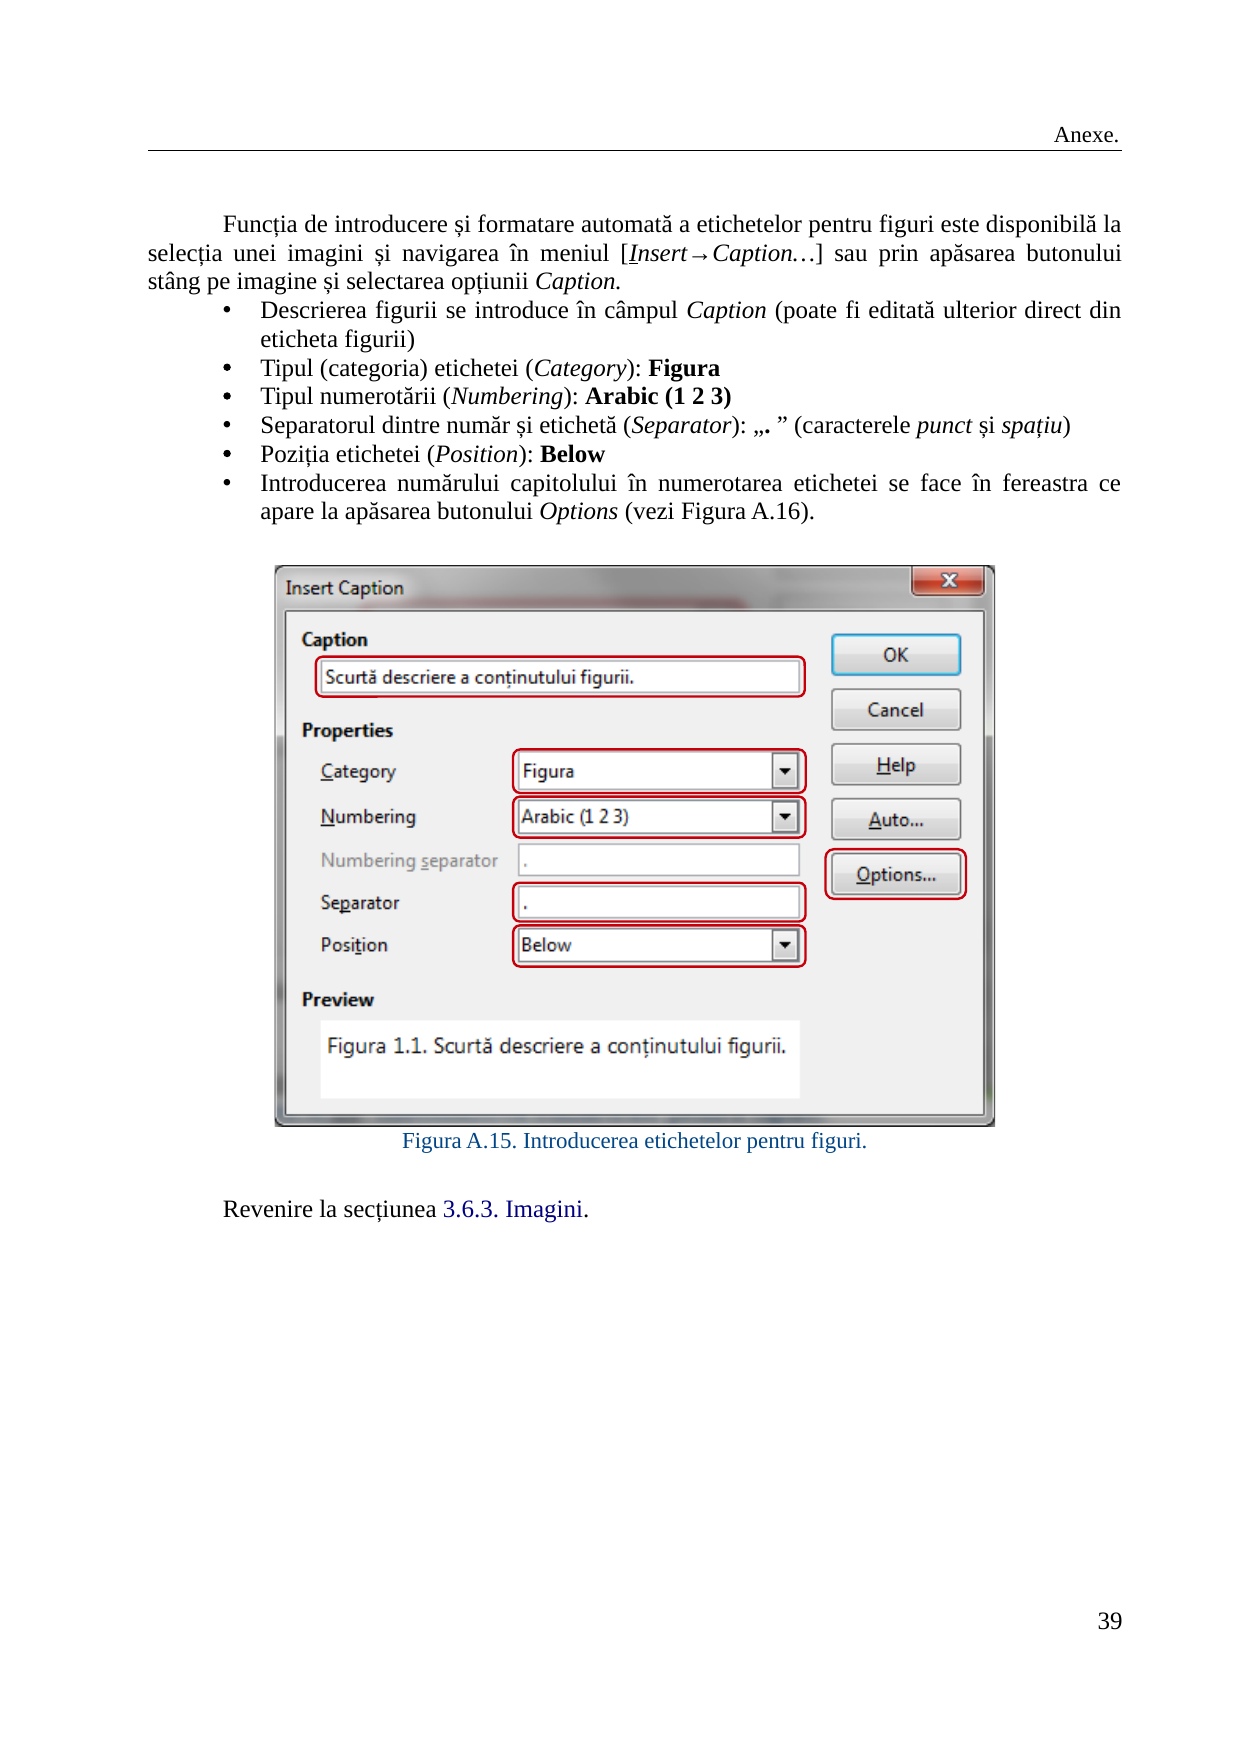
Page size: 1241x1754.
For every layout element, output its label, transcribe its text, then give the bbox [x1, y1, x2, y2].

text Figura A.15. Introducerea etichetelor pentru figuri. [148, 566, 1122, 1153]
list Tipul (categoria) etichetei (Category): Figura [223, 353, 1122, 381]
list Tipul numerotării (Numbering): Arabic (1 2 3) [223, 381, 1122, 410]
list Poziția etichetei (Position): Below [223, 439, 1122, 468]
list Separatorul dintre număr și etichetă (Separator): „. ” (caracterele punct și spațiu) [223, 410, 1122, 439]
text Funcția de introducere și formatare automată a etichetelor pentru figuri este disponibilă la selecția unei imagini și navigarea în meniul [Insert→Caption…] sau prin apăsarea butonului stâng pe imagine și selectarea opțiunii Caption. [148, 209, 1122, 295]
picture [274, 565, 996, 1127]
text Revenire la secțiunea 3.7.3. Imagini. [148, 1194, 1122, 1222]
list Introducerea numărului capitolului în numerotarea etichetei se face în fereastra ce apare la apăsarea butonului Options (vezi Figura A.16). [223, 468, 1122, 525]
list Descrierea figurii se introduce în câmpul Caption (poate fi editată ulterior direct din eticheta figurii) [223, 295, 1122, 353]
